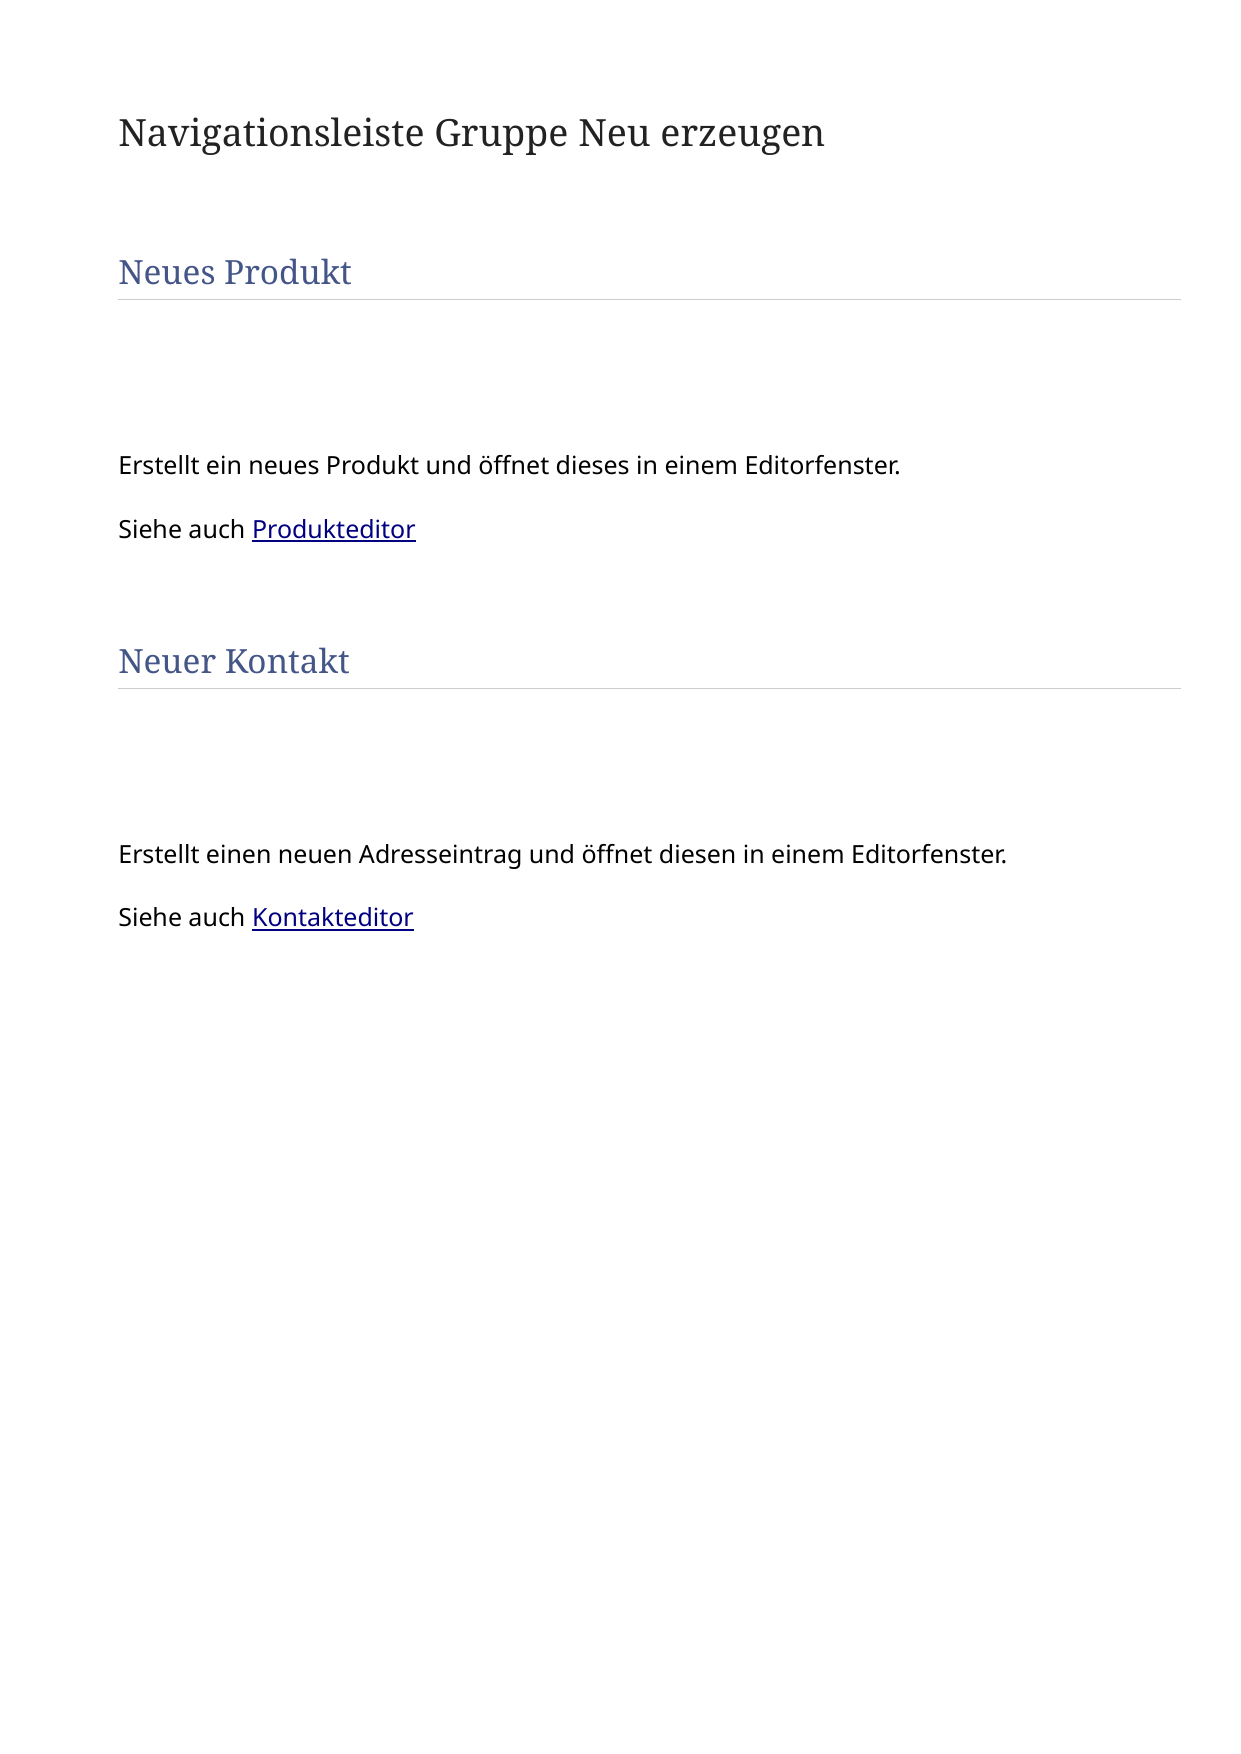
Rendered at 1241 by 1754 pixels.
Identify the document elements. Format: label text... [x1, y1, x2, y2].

text Siehe auch Kontakteditor [118, 900, 1181, 934]
subtitle Neues Produkt [118, 249, 1181, 299]
subtitle Navigationsleiste Gruppe Neu erzeugen [118, 106, 1181, 157]
text Erstellt einen neuen Adresseintrag und öffnet diesen in einem Editorfenster. [118, 836, 1181, 871]
text Erstellt ein neues Produkt und öffnet dieses in einem Editorfenster. [118, 448, 1181, 482]
text Siehe auch Produkteditor [118, 511, 1181, 546]
subtitle Neuer Kontakt [118, 637, 1181, 688]
